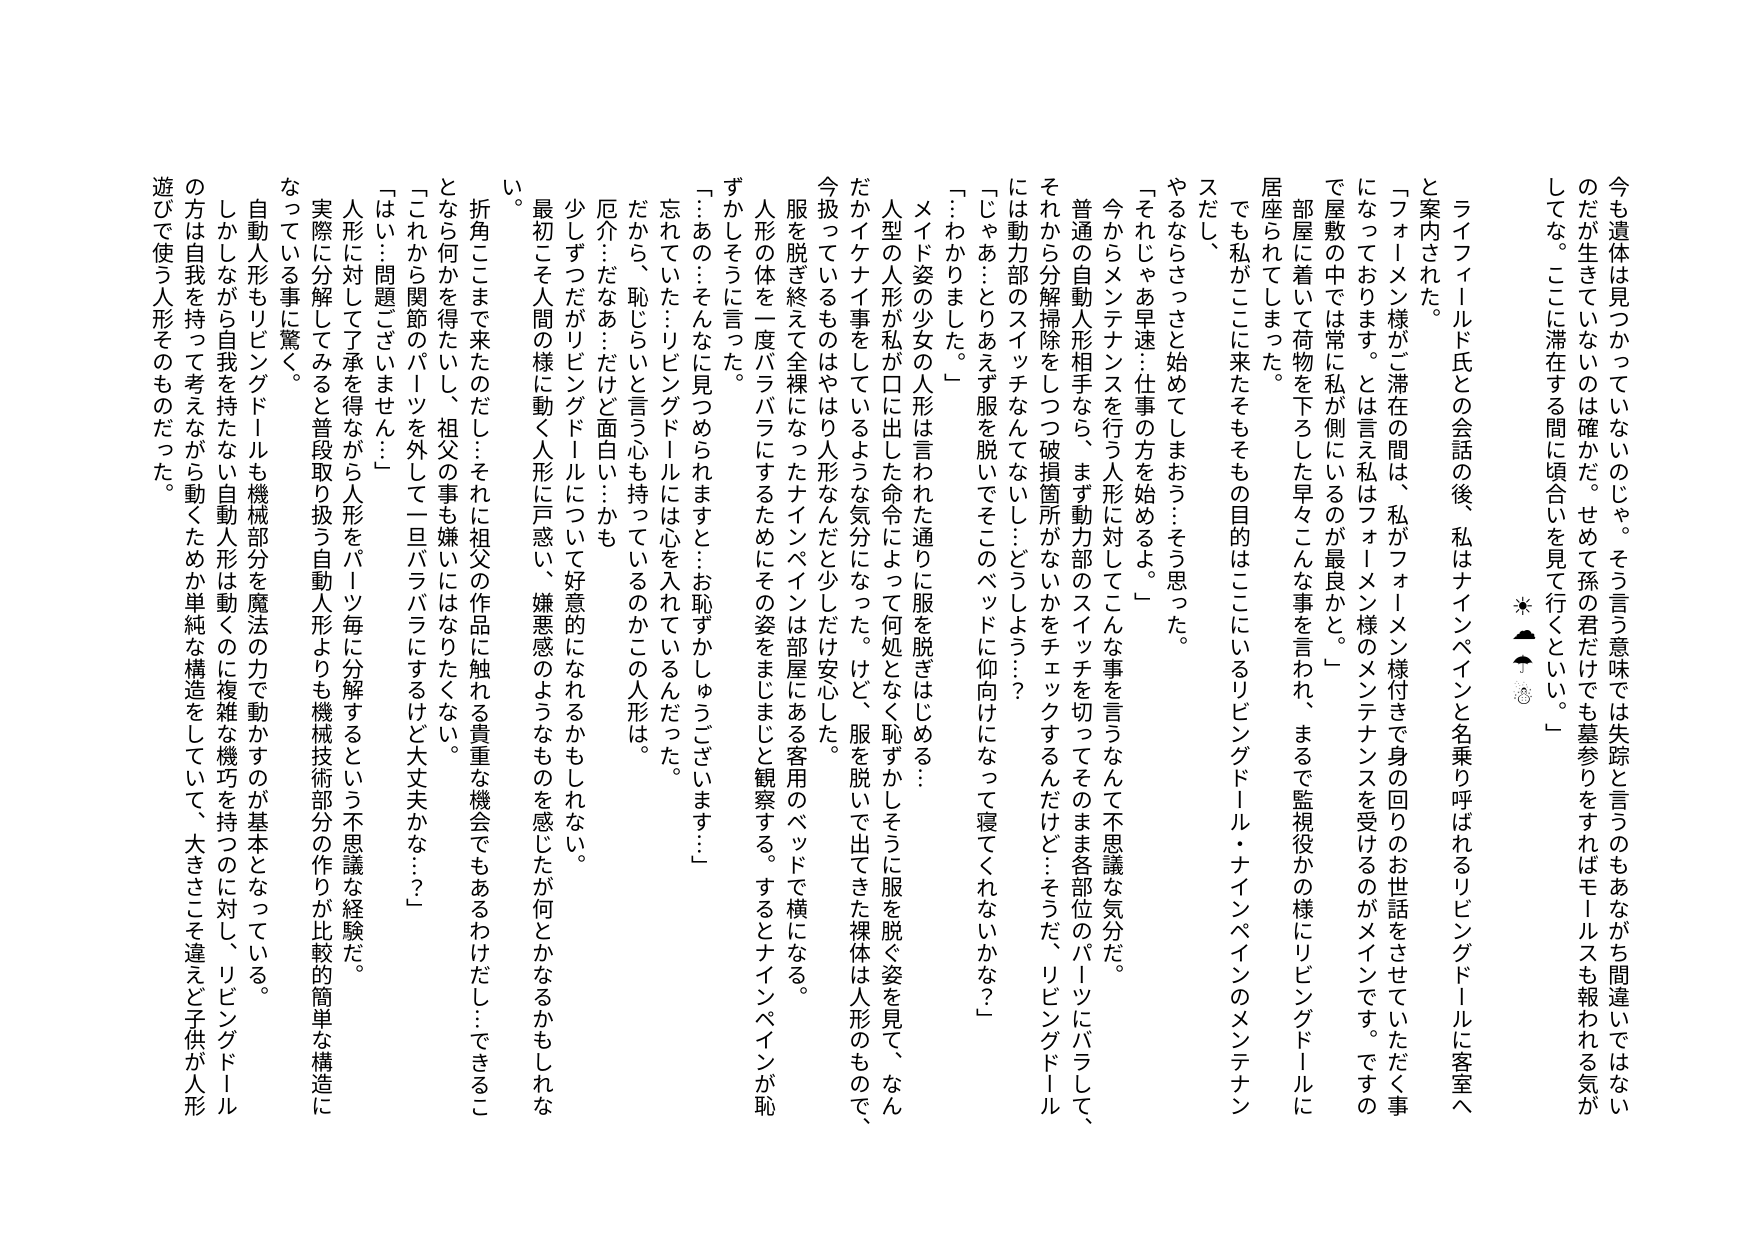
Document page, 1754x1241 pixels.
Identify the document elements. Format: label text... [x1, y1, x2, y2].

text 「…あの…そんなに見つめられますと…お恥ずかしゅうございます…」 [686, 176, 718, 1122]
text 折角ここまで来たのだし…それに祖父の作品に触れる貴重な機会でもあるわけだし…できることなら何かを得たいし、祖父の事も嫌いにはなりたくない。 [433, 176, 496, 1122]
text しかしながら自我を持たない自動人形は動くのに複雑な機巧を持つのに対し、リビングドールの方は自我を持って考えながら動くためか単純な構造をしていて、大きさこそ違えど子供が人形遊びで使う人形そのものだった。 [148, 176, 243, 1122]
text ☀☁☂☃ [1507, 176, 1541, 1122]
text 人型の人形が私が口に出した命令によって何処となく恥ずかしそうに服を脱ぐ姿を見て、なんだかイケナイ事をしているような気分になった。けど、服を脱いで出てきた裸体は人形のもので、今扱っているものはやはり人形なんだと少しだけ安心した。 [813, 176, 908, 1122]
text 自動人形もリビングドールも機械部分を魔法の力で動かすのが基本となっている。 [243, 176, 275, 1122]
text メイド姿の少女の人形は言われた通りに服を脱ぎはじめる… [908, 176, 940, 1122]
text 「それじゃあ早速…仕事の方を始めるよ。」 [1130, 176, 1161, 1122]
text 「仇の相手は話せない…話せないのだが、せめてモールスが死んだ場所については話したい。実を言うと激しい戦いだったのか火事で焼け焦げたのに加えて大量の瓦礫に埋もれてしまっていて今も遺体は見つかっていないのじゃ。そう言う意味では失踪と言うのもあながち間違いではないのだが生きていないのは確かだ。せめて孫の君だけでも墓参りをすればモールスも報われる気がしてな。ここに滞在する間に頃合いを見て行くといい。」 [1541, 176, 1636, 1122]
text 人形の体を一度バラバラにするためにその姿をまじまじと観察する。するとナインペインが恥ずかしそうに言った。 [718, 176, 781, 1122]
text 最初こそ人間の様に動く人形に戸惑い、嫌悪感のようなものを感じたが何とかなるかもしれない。 [496, 176, 560, 1122]
text 「じゃあ…とりあえず服を脱いでそこのベッドに仰向けになって寝てくれないかな？」 [971, 176, 1003, 1122]
text 「これから関節のパーツを外して一旦バラバラにするけど大丈夫かな…？」 [401, 176, 433, 1122]
text 普通の自動人形相手なら、まず動力部のスイッチを切ってそのまま各部位のパーツにバラして、それから分解掃除をしつつ破損箇所がないかをチェックするんだけど…そうだ、リビングドールには動力部のスイッチなんてないし…どうしよう…？ [1003, 176, 1098, 1122]
text 「…わかりました。」 [940, 176, 971, 1122]
text 実際に分解してみると普段取り扱う自動人形よりも機械技術部分の作りが比較的簡単な構造になっている事に驚く。 [275, 176, 338, 1122]
text 厄介…だなあ…だけど面白い…かも [591, 176, 623, 1122]
text やるならさっさと始めてしまおう…そう思った。 [1161, 176, 1193, 1122]
text 「はい…問題ございません…」 [370, 176, 401, 1122]
text 服を脱ぎ終えて全裸になったナインペインは部屋にある客用のベッドで横になる。 [781, 176, 813, 1122]
text 人形に対して了承を得ながら人形をパーツ毎に分解するという不思議な経験だ。 [338, 176, 370, 1122]
text ライフィールド氏との会話の後、私はナインペインと名乗り呼ばれるリビングドールに客室へと案内された。 [1415, 176, 1478, 1122]
text 部屋に着いて荷物を下ろした早々こんな事を言われ、まるで監視役かの様にリビングドールに居座られてしまった。 [1256, 176, 1320, 1122]
text だから、恥じらいと言う心も持っているのかこの人形は。 [623, 176, 655, 1122]
text 「フォーメン様がご滞在の間は、私がフォーメン様付きで身の回りのお世話をさせていただく事になっております。とは言え私はフォーメン様のメンテナンスを受けるのがメインです。ですので屋敷の中では常に私が側にいるのが最良かと。」 [1320, 176, 1415, 1122]
text 忘れていた…リビングドールには心を入れているんだった。 [655, 176, 686, 1122]
text 今からメンテナンスを行う人形に対してこんな事を言うなんて不思議な気分だ。 [1098, 176, 1130, 1122]
text でも私がここに来たそもそもの目的はここにいるリビングドール・ナインペインのメンテナンスだし、 [1193, 176, 1256, 1122]
text 少しずつだがリビングドールについて好意的になれるかもしれない。 [560, 176, 591, 1122]
